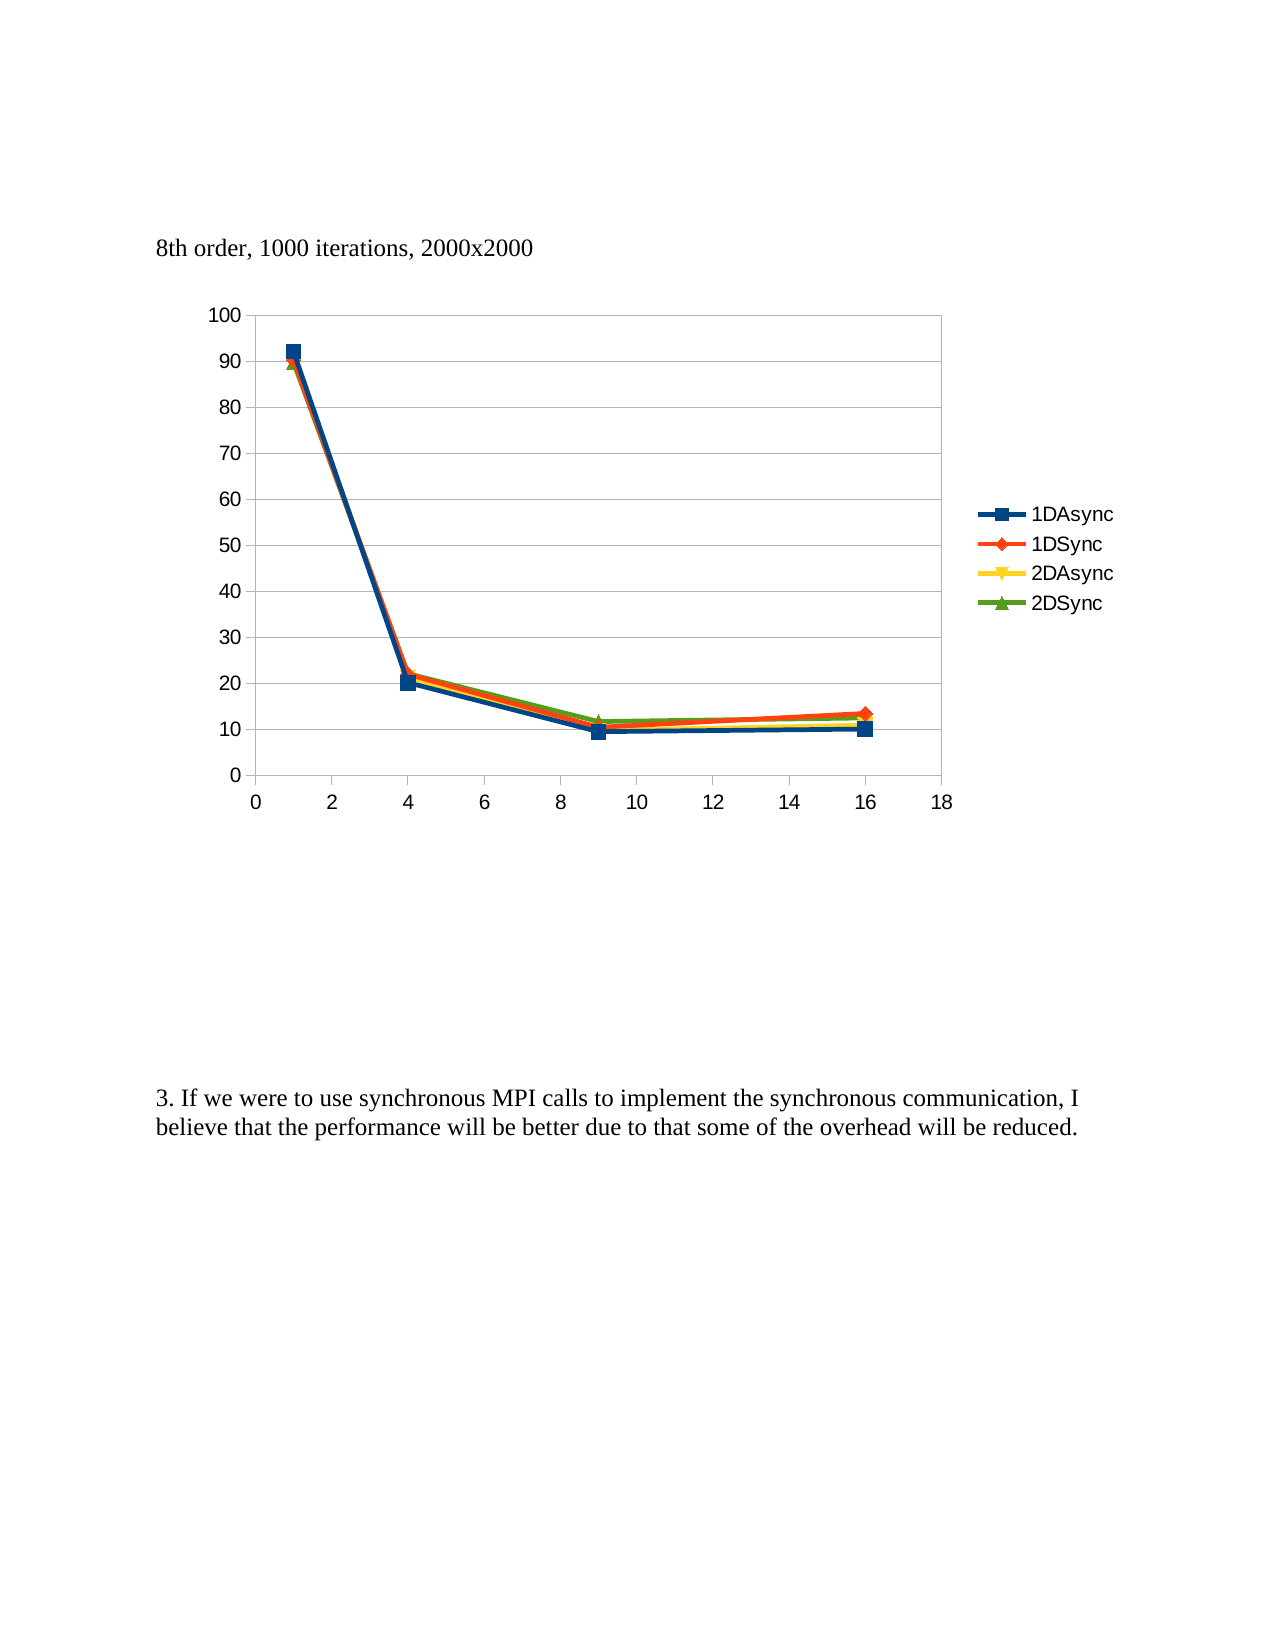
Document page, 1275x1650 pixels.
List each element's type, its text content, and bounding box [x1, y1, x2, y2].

list 8th order, 1000 iterations, 2000x2000 3. If we were to use synchronous MPI calls to implement the synchronous communication, I believe that the performance will be better due to that some of the overhead will be reduced. [118, 176, 1157, 1457]
list [118, 118, 1157, 176]
